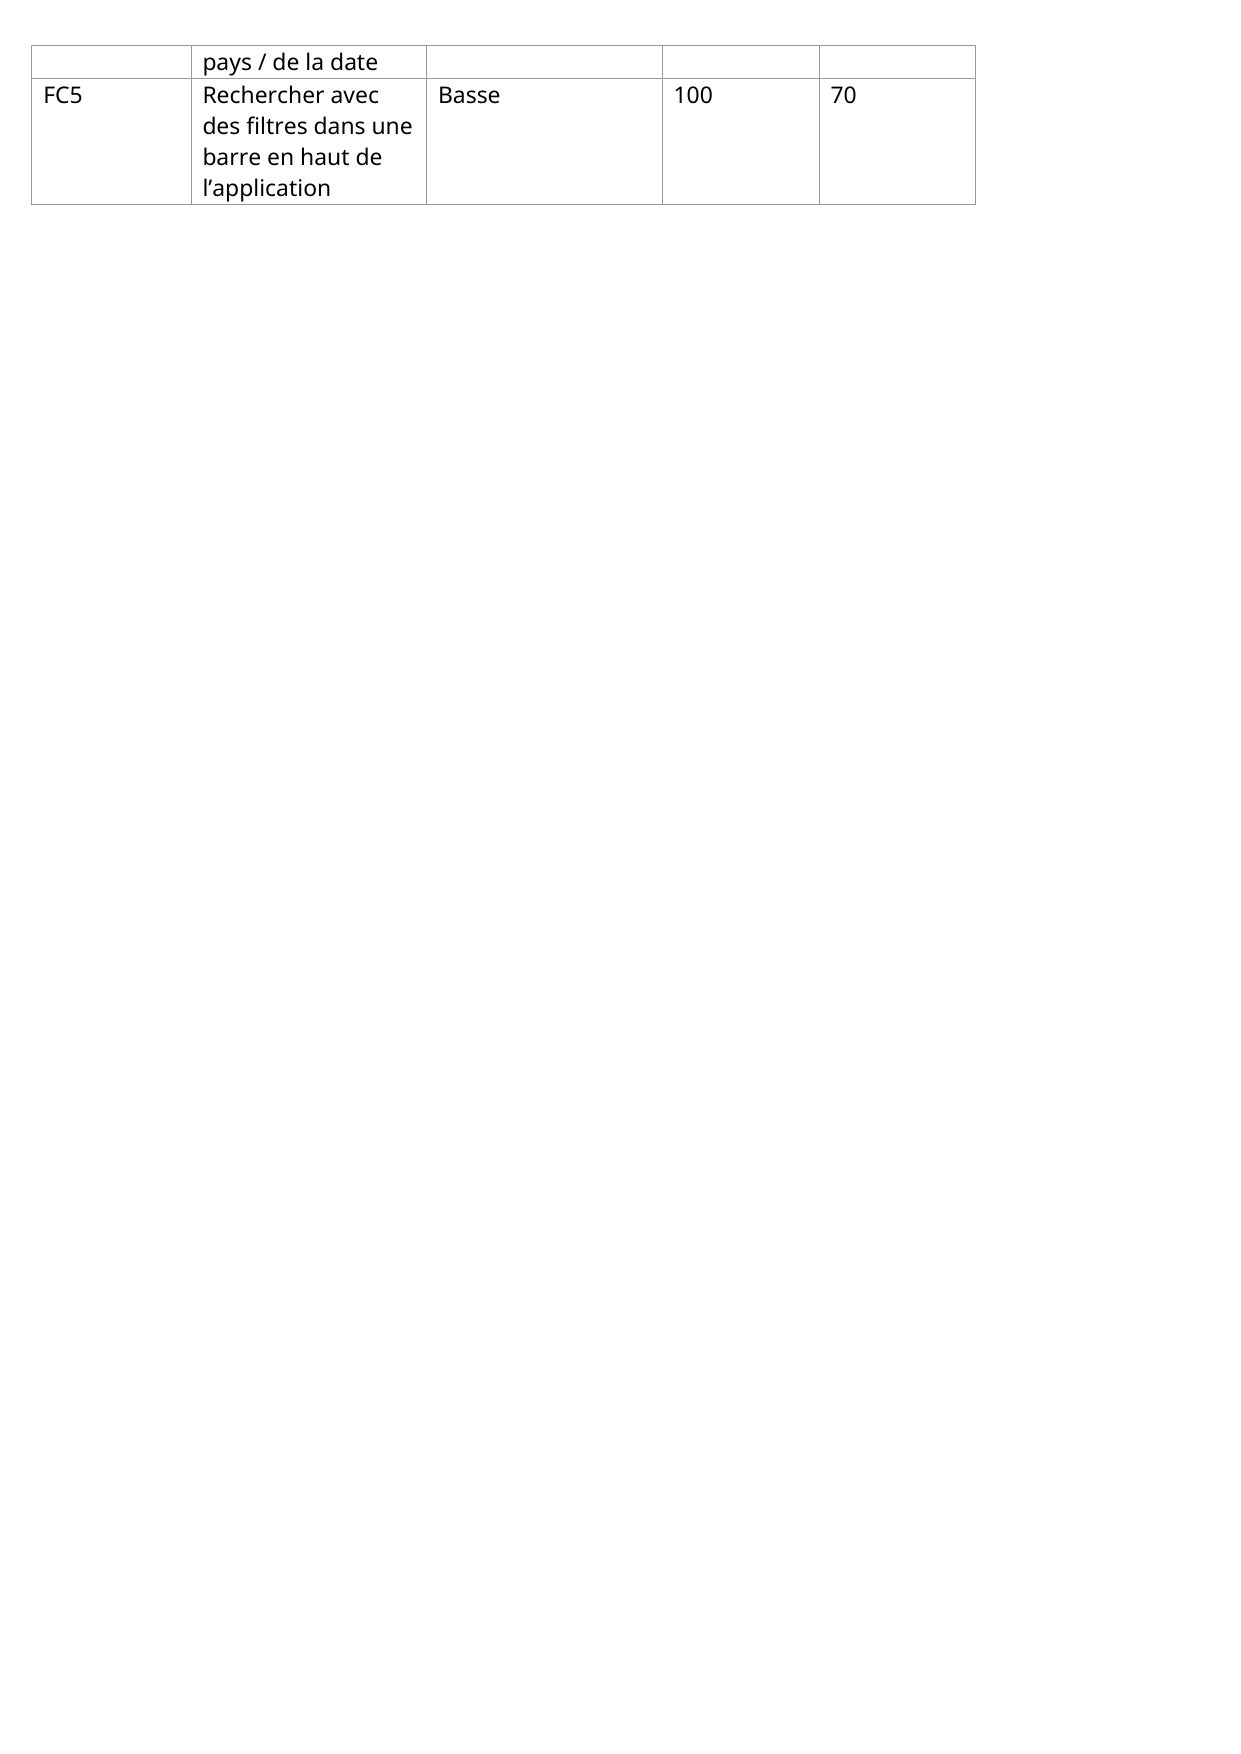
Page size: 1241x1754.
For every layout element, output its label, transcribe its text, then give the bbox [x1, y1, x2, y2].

table_cell [32, 46, 191, 77]
table_cell 100 [663, 79, 819, 203]
table_cell 70 [820, 79, 975, 203]
table_cell FC5 [32, 79, 191, 203]
table_cell Basse [427, 79, 662, 203]
table_cell [820, 46, 975, 77]
table_cell pays / de la date [192, 46, 426, 77]
table_cell Rechercher avec des filtres dans une barre en haut de l’application [192, 79, 426, 203]
table_cell [427, 46, 662, 77]
table_cell [663, 46, 819, 77]
